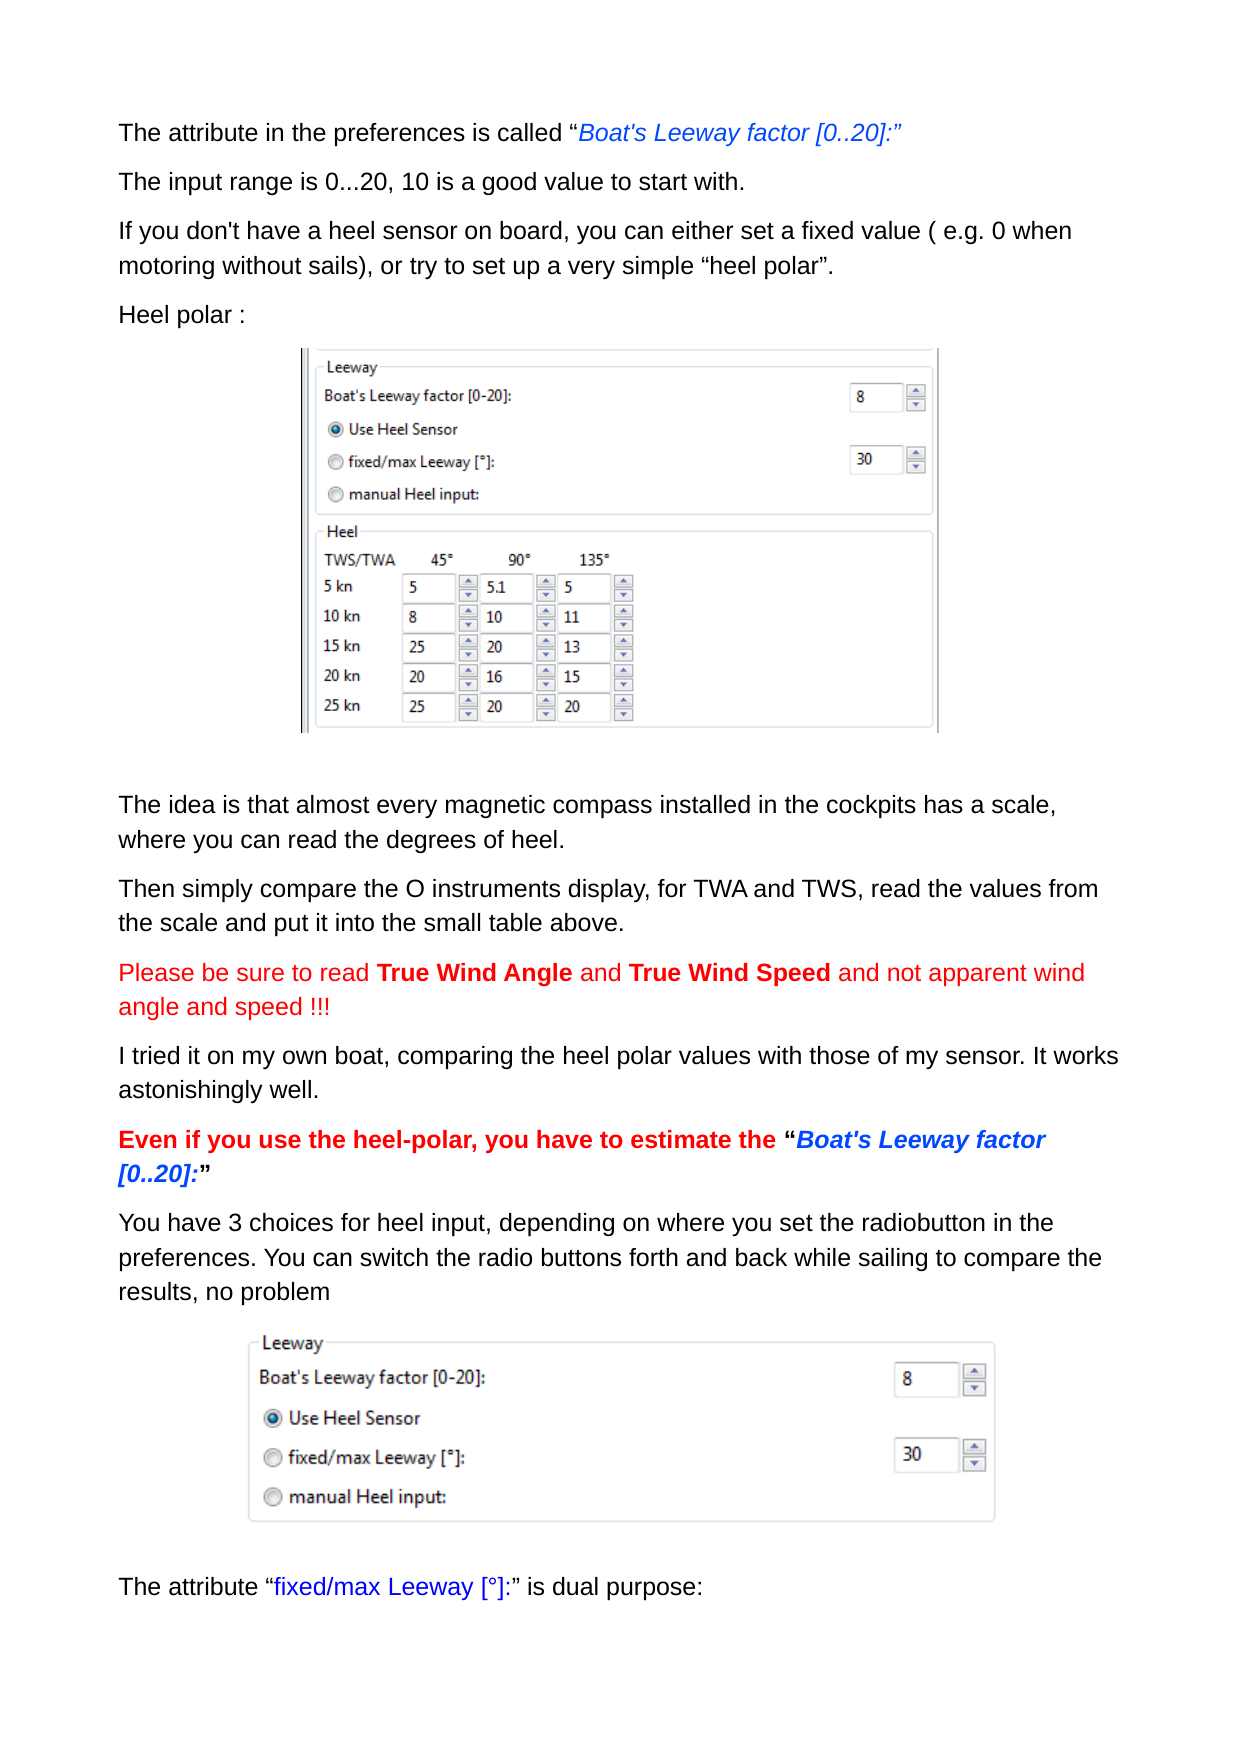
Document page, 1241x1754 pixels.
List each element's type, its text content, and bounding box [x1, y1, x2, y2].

text The input range is 0...20, 10 is a good value to start with. [118, 167, 1122, 196]
picture [301, 348, 940, 733]
text The attribute “fixed/max Leeway [°]:” is dual purpose: [118, 1571, 1122, 1600]
text Heel polar : [118, 300, 1122, 328]
text The idea is that almost every magnetic compass installed in the cockpits has a scale, where you can read the degrees of heel. [118, 790, 1122, 854]
text I tried it on my own boat, comparing the heel polar values with those of my sensor. It works astonishingly well. [118, 1041, 1122, 1104]
picture [242, 1326, 999, 1527]
text Please be sure to read True Wind Angle and True Wind Speed and not apparent wind angle and speed !!! [118, 957, 1122, 1021]
text The attribute in the preferences is called “Boat's Leeway factor [0..20]:” [118, 118, 1122, 147]
text If you don't have a heel sensor on board, you can either set a fixed value ( e.g. 0 when motoring without sails), or try to set up a very simple “heel polar”. [118, 216, 1122, 279]
text Then simply compare the O instruments display, for TWA and TWS, read the values from the scale and put it into the small table above. [118, 874, 1122, 937]
text You have 3 choices for heel input, depending on where you set the radiobutton in the preferences. You can switch the radio buttons forth and back while sailing to compare the results, no problem [118, 1208, 1122, 1306]
text Even if you use the heel-polar, you have to estimate the “Boat's Leeway factor [0..20]:” [118, 1124, 1122, 1188]
